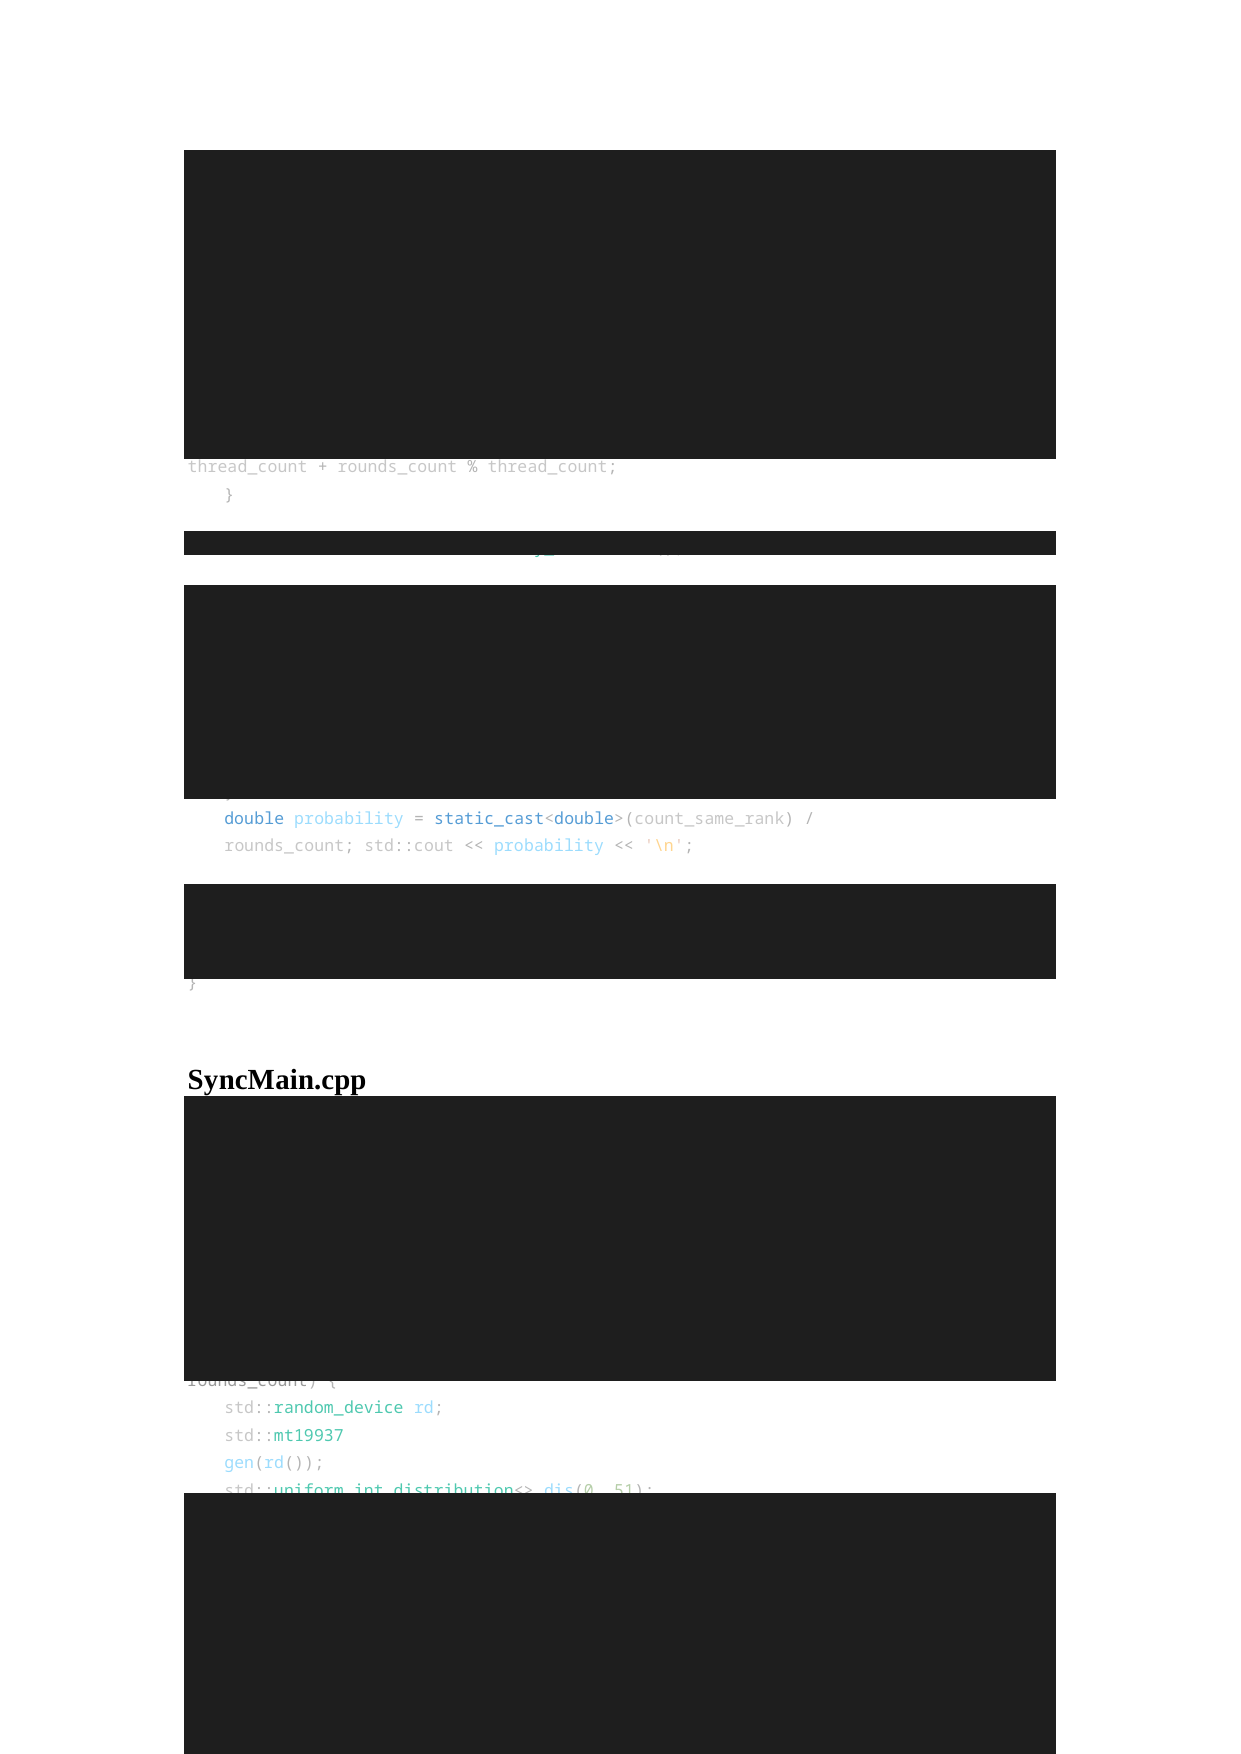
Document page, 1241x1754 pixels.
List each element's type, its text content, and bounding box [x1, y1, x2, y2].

text args[thread_count - 1].thread_rounds_count = rounds_count / thread_count + rounds_count % thread_count; [187, 459, 948, 477]
text std::random_device rd; std::mt19937 gen(rd()); [224, 1396, 444, 1474]
text } else { [1056, 264, 1154, 287]
text auto end = std::chrono::steady_clock::now(); [1056, 888, 1154, 911]
text //Функция вычисления вероятности однопоточно double Probability(int rounds_count) { [187, 1381, 599, 1391]
text args[thread_count - 1].id = thread_count - 1; [1056, 401, 1154, 424]
text double probability = static_cast<double>(count_same_rank) / rounds_count; std::cout << probability << '\n'; [224, 807, 902, 857]
text } [224, 781, 1154, 803]
text for (int i = 0; i < thread_count; ++i) { [1056, 616, 1154, 639]
text } [187, 970, 1154, 993]
text int count_same_rank = 0; [1056, 1531, 1154, 1554]
text auto start = std::chrono::steady_clock::now(); [224, 536, 1154, 558]
text SyncMain.cpp #include <iostream> #include <pthread.h> #include <random> #include <vector> #include <mutex> #include <chrono> [187, 1062, 379, 1096]
text std::uniform_int_distribution<> dis(0, 51); [224, 1479, 1154, 1501]
text } [224, 482, 1154, 505]
text pthread_t tid[thread_count]; [1056, 589, 1154, 611]
